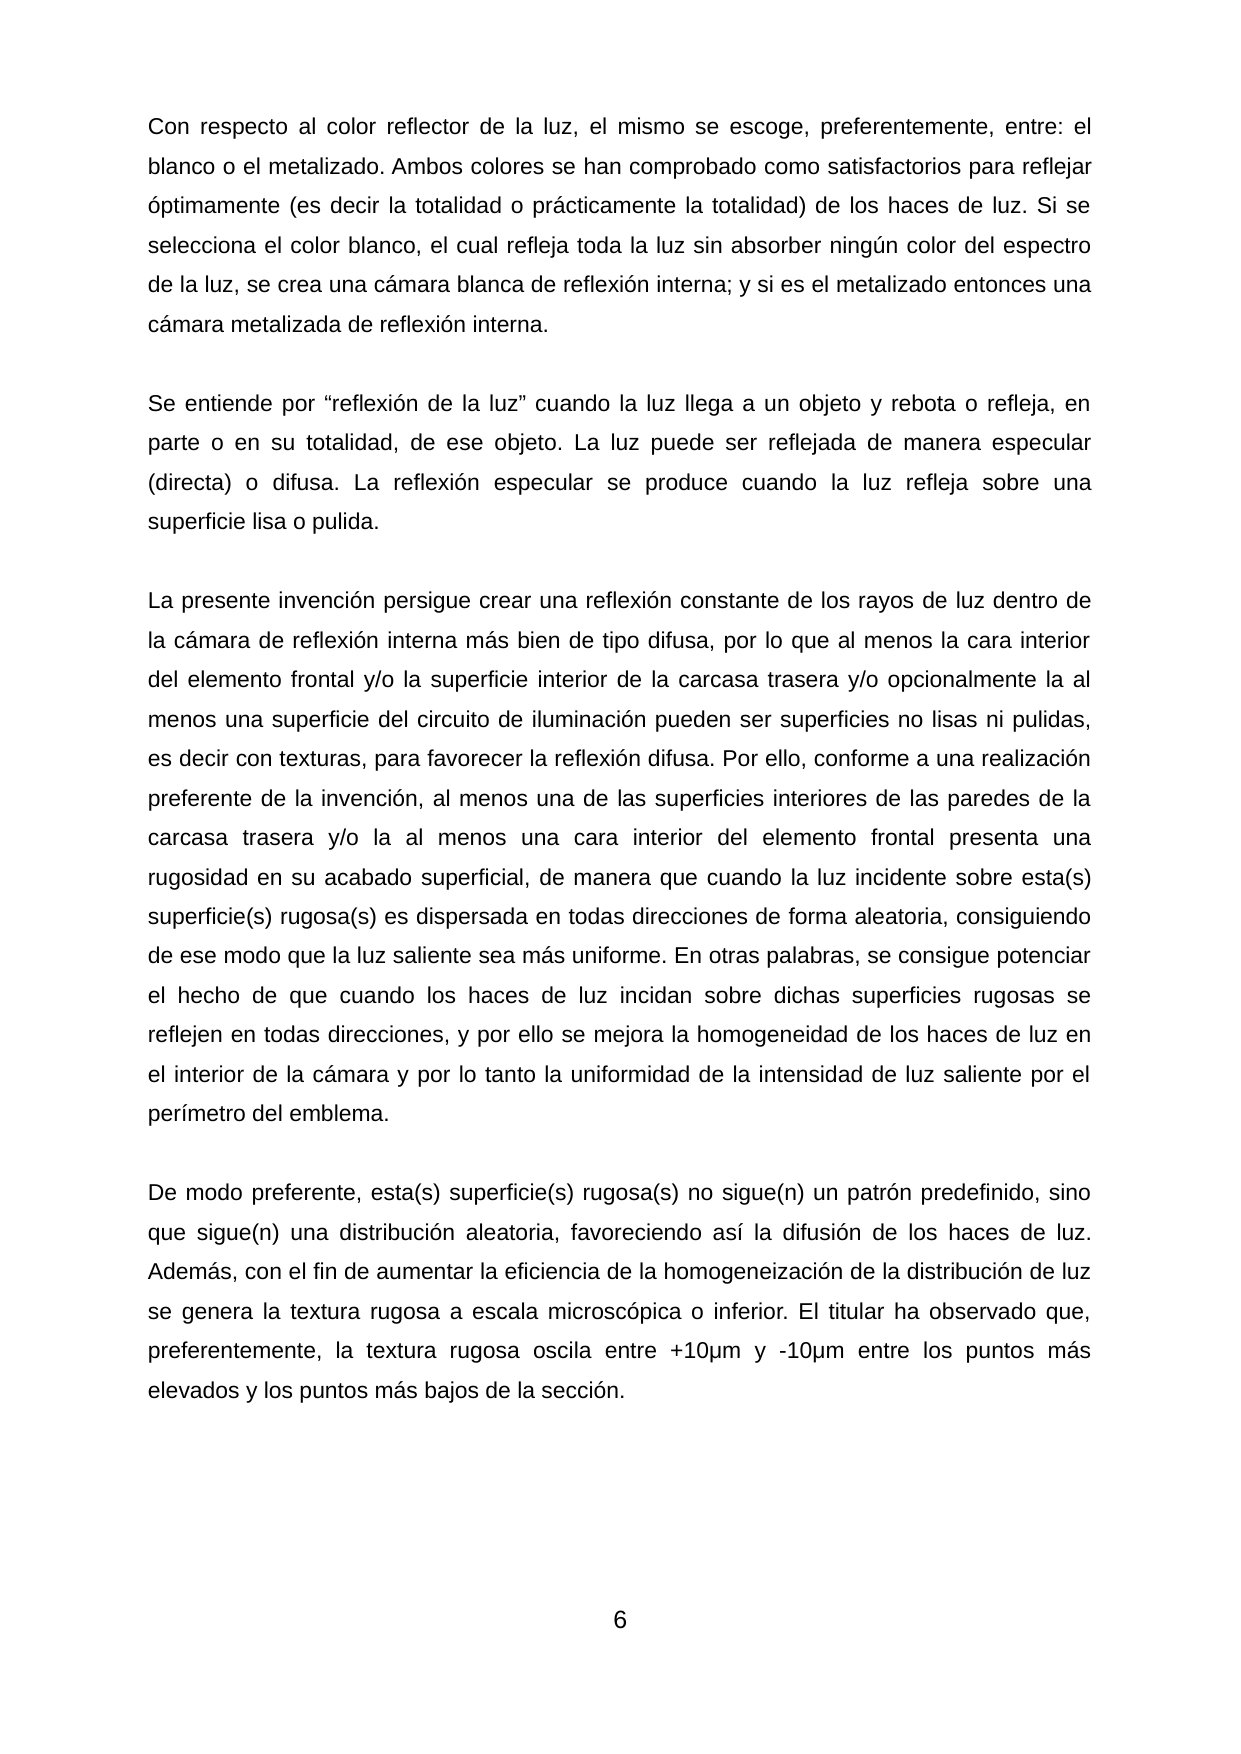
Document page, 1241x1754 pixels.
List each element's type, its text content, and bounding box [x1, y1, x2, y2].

text La presente invención persigue crear una reflexión constante de los rayos de luz dentro de la cámara de reflexión interna más bien de tipo difusa, por lo que al menos la cara interior del elemento frontal y/o la superficie interior de la carcasa trasera y/o opcionalmente la al menos una superficie del circuito de iluminación pueden ser superficies no lisas ni pulidas, es decir con texturas, para favorecer la reflexión difusa. Por ello, conforme a una realización preferente de la invención, al menos una de las superficies interiores de las paredes de la carcasa trasera y/o la al menos una cara interior del elemento frontal presenta una rugosidad en su acabado superficial, de manera que cuando la luz incidente sobre esta(s) superficie(s) rugosa(s) es dispersada en todas direcciones de forma aleatoria, consiguiendo de ese modo que la luz saliente sea más uniforme. En otras palabras, se consigue potenciar el hecho de que cuando los haces de luz incidan sobre dichas superficies rugosas se reflejen en todas direcciones, y por ello se mejora la homogeneidad de los haces de luz en el interior de la cámara y por lo tanto la uniformidad de la intensidad de luz saliente por el perímetro del emblema. [148, 587, 1092, 1127]
text De modo preferente, esta(s) superficie(s) rugosa(s) no sigue(n) un patrón predefinido, sino que sigue(n) una distribución aleatoria, favoreciendo así la difusión de los haces de luz. Además, con el fin de aumentar la eficiencia de la homogeneización de la distribución de luz se genera la textura rugosa a escala microscópica o inferior. El titular ha observado que, preferentemente, la textura rugosa oscila entre +10μm y -10μm entre los puntos más elevados y los puntos más bajos de la sección. [148, 1179, 1092, 1403]
text Con respecto al color reflector de la luz, el mismo se escoge, preferentemente, entre: el blanco o el metalizado. Ambos colores se han comprobado como satisfactorios para reflejar óptimamente (es decir la totalidad o prácticamente la totalidad) de los haces de luz. Si se selecciona el color blanco, el cual refleja toda la luz sin absorber ningún color del espectro de la luz, se crea una cámara blanca de reflexión interna; y si es el metalizado entonces una cámara metalizada de reflexión interna. [148, 113, 1092, 337]
text Se entiende por “reflexión de la luz” cuando la luz llega a un objeto y rebota o refleja, en parte o en su totalidad, de ese objeto. La luz puede ser reflejada de manera especular (directa) o difusa. La reflexión especular se produce cuando la luz refleja sobre una superficie lisa o pulida. [148, 390, 1092, 534]
